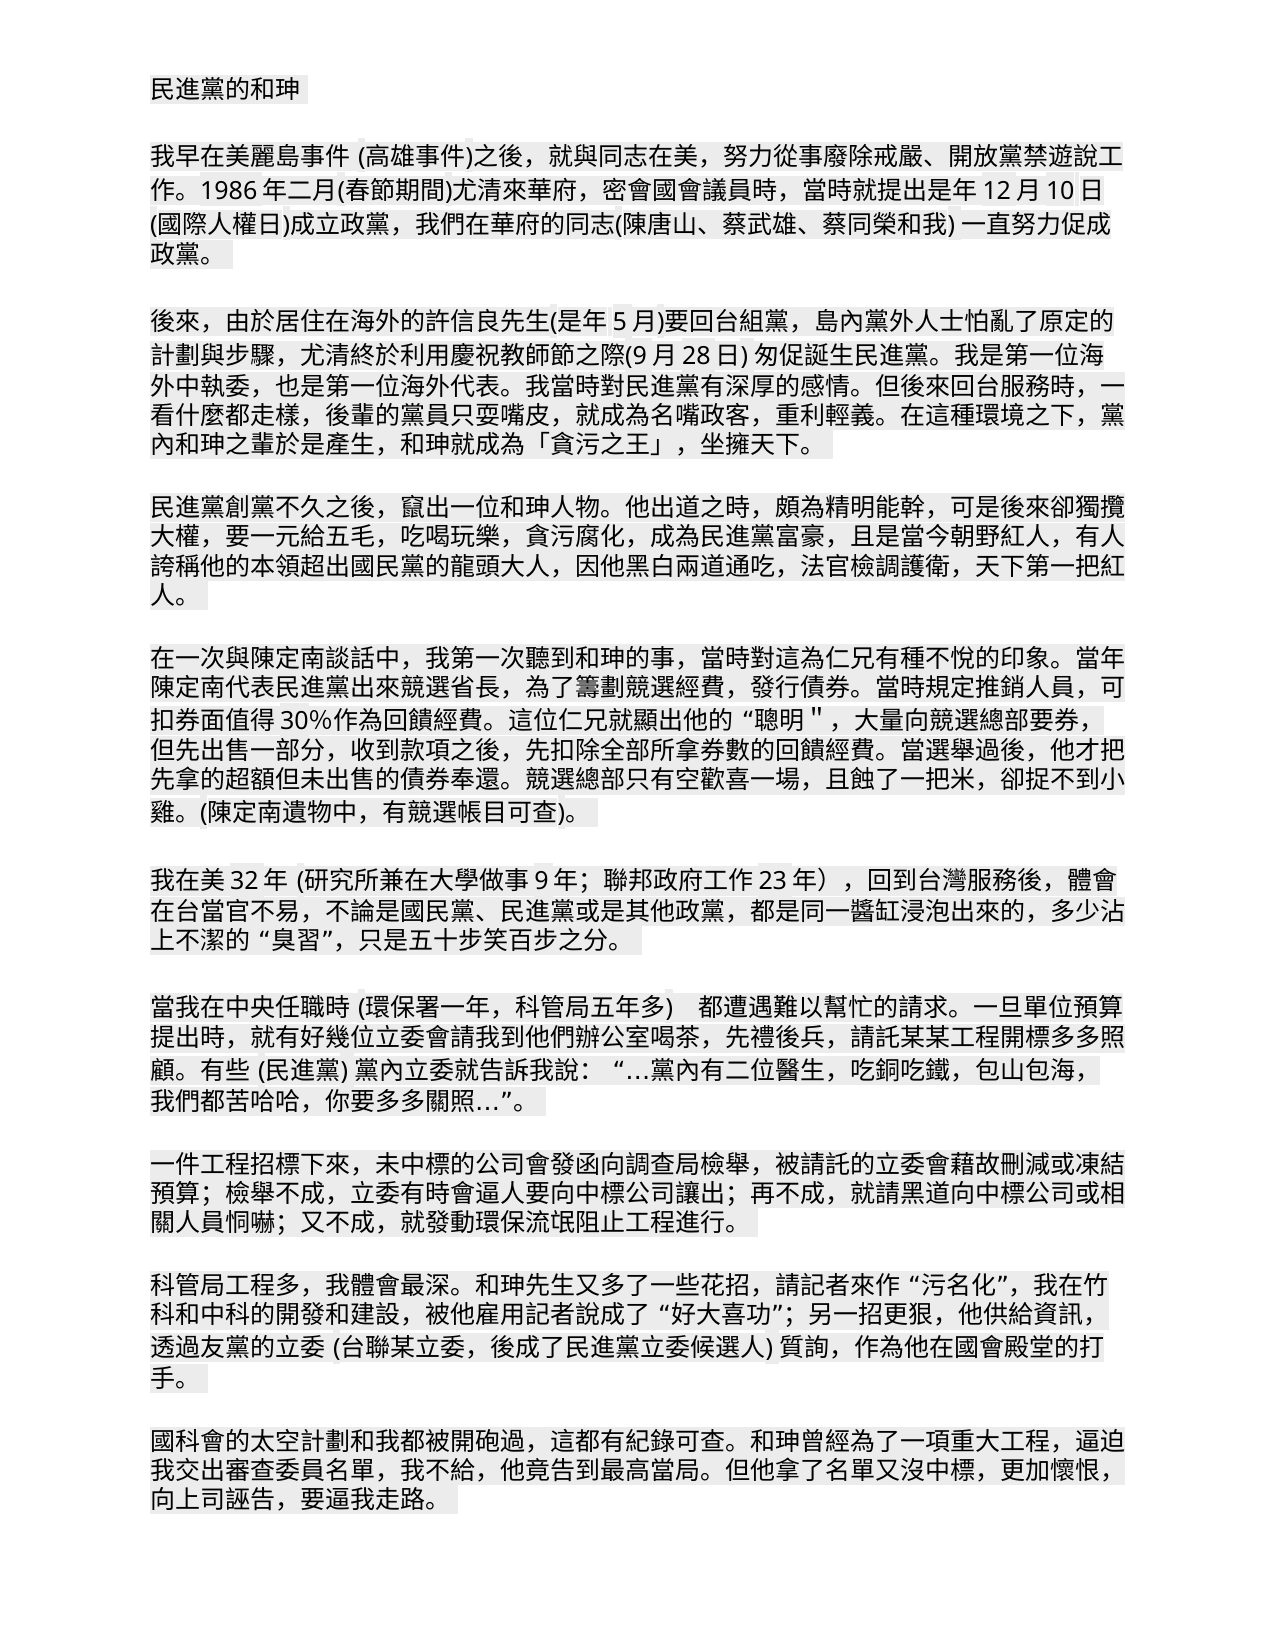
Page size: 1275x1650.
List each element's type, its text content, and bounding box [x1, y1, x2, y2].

text 卡韓政變 (137)：嘴巴黨在乎清廉嗎？ 陳真 2019. 08. 06. 據說今天又有一個嘴巴黨成立，黨主席叫柯文哲。此人一會兒藍一會兒綠，這不叫超越藍綠，而是見藍說藍話，見綠說鳥話。 比方說，上午說阿扁裝病，應該再抓進去關，豈能有罪不關，法治尊嚴何在？而且痛批，就算要特赦阿扁，所有贓款也得先吐出來才行啊。可是，到了下午，場景不同，綠魂上身，它媽的竟然 "哽咽" 了，哭著說："馬英九把阿扁關起來，就是在侮辱咱台灣人！" 還有比方說，明明不是亞斯柏格症 (他自己親口說的)，卻對外瞎掰說自己就是，搔首弄姿，裝模作態。至於什麼「二二八受難者家屬」，更是一天一版本，總共有七、八種不同版本；每年每到二二八那天就哭給你看。可是，依照他的定義，全台灣至少有兩千萬個「二二八受難者家屬」。 總之，你要是對他講的話當真，恐怕會精神錯亂。不但前言不罩後語，而且滿口謊言，行事作風不擇手段，罄竹難書；栽贓抹黑連勝文的那一大堆卑鄙齷齪事，我就不說了。 前幾天，他還正氣沖天地罵蔡英文「身邊每一個人都貪污」，以此闡明為何兩年前一家大小信誓旦旦一定支持蔡英文連任，如今卻不再支持的原因，講得好像他多麼重視清廉似的。這是事實嗎？當然不是。柯文哲又不是小 BABY，都已經參與政治五、六年了，有可能這麼無知嗎？有可能兩年前都還以為民進黨很清廉，直到最近幾天才雄雄發現民進黨是個貪污黨？因此「只好」跳出來組個黨，以端正政風？ 舉個例，就談和蔡英文關係最密切的柯建銘好了。簡單這麼說，民進黨人分兩種，一種偽君子，一種真小人。柯建銘屬於後者，名聲差，清廉指數非常低，幾乎是眾人皆知的事實。 但是老實說，我對真小人並沒有太大的惡感。我對那些表面清新、滿口漂亮話、但實際上狗皮倒灶、吃飽喝足的偽君子人渣最為感冒。當然，真小人依舊還是小人。我之所以拿柯建銘為例，乃是要說明嘴巴黨柯主席對於清廉的真實態度。 關於柯建銘的清廉指數，大家請仔細看我文末引用的五篇文章就能知其一二。柯建銘其實沒有太大的政治性，而是一個靠政治撈錢、為利益集團奔走、黑白兩道通吃的「商人」。 柯文哲經常說，他最看不起那種「一邊罵中國一邊卻又努力撈人民幣」的人，那麼，柯建銘理當就是柯文哲最看不起的人，因為柯建銘的兒子就是在萬惡的中資機構工作，一家中國著名的金融銀行。依照人渣黨的標準，這就是通敵，應該以「中共同路人」的通敵罪名繩之以法才對。但是，柯文哲非但沒有「最看不起」柯建銘，反而非常推崇，說他是個「理想家」，是「現代唐吉訶德」。 大家看到這裏應該先停下來，先跳到最後面把我所附的幾章文章看完，然後你才能明白這位黨主席有多麼虛偽與荒唐。特別是親綠的「美麗島電子報」那兩篇文章，務必詳讀。 柯建銘辦公室對此於 2016年1月 24日發布聲明表示：這兩篇報導「均非事實，通篇均為捏造，警告即刻將該二篇文章下架，否則將提出告訴，若有人加以引用，將一併提告。」 對於具體個案方面，例如違法圍標及黑道公然跑進監獄恫嚇證人等等，我不知是否屬實，但是，柯建銘之貪瀆、受賄與關說之基本行徑，卻是事實。 但我還是得再次聲明，我並不認為柯建銘是民進黨裏頭的貪瀆代表；我的意思是說，他絕不是屬於貪最多、最無恥的那一類人，只能算是民進黨貪污學園的中段班甚至初級班，但他卻如此惡名昭彰，這可能跟他的「營業項目」太多太頻繁太明目張膽有關，甚至還涉及黑道恫嚇企圖司法作證者，因此而有清朝貪污大王、「現代和珅」之稱。 2011年，這樣一個聲名狼藉的人，在民進黨不分區立委提名中，卻被蔡英文提拔為不分區立委排名第一，對之大加吹捧，說她提出了「最好的名單」；不但外界嘩然，黨內不同派系也很不滿。民進黨前立委王幸男 (曾製造郵包炸彈炸斷前副總統謝東閔一隻手)，指控柯建銘涉嫌受賄、關說等案件。 王幸男還故意挑了兩個扁擔 (意謂著柯建銘之罪行罄竹難書)，裡面裝了40份黑資料，向民進黨具名檢舉。王幸男在檢舉資料上簽名，聲明願意自負刑責。王幸男說，「柯建銘還有很多沒有曝光的事，我都不敢講，因為我很愛民進黨，不想傷害黨，若講出來會動搖黨本。如果黨願意展開調查的話，我會全部講出來。」 王幸男同時還在報上刊登半版大幅廣告，標題是「清黨救台灣，民主大進步」。王幸男表示，「民進黨長期被派系把持，將黨當成搖錢樹」，「柯建銘的違法負面報導那麼多，罪狀多到說不清，也說不完；讓他擔任黨團總召和不分區立委都很不適合，如果不把 (柯建銘) 這個爛瘡戳破，讓膿血流出來，民進黨將會因為敗血病而死掉。」 但是，蔡英文對於此事卻只說了一句「我知道了」，之後就再也沒有下文。蔡英文甚至還指定柯建銘擔任民進黨代理黨主席，賦予他更大的權力；一丘之貉，沆瀣一氣。 後來，各方慶幸「現代和珅」柯建銘並沒有如願當上立法院院長，但卻有個人跳出來為他抱屈，那就是柯文哲。柯文哲說：「我相信柯建銘當立法院長，絕不會讓新竹人漏氣」。 後來，2016年，柯建銘參選立委，柯文哲及其父母一家人一起都來幫柯建銘站台助選。柯文哲說，他跟柯建銘早已熟識，讚揚柯建銘「是新竹市最值得支持的候選人」；還說根據他「十多年來近距離的觀察發現：柯建銘是一個很有理想性的人」，特別推崇他很會「喬事情」。 柯文哲並感嘆，大家把「喬」給污名化了。柯文哲說，「柯建銘喬的都是國家利益與政黨的理想，從不為個人利益」，讚美他是「現代唐吉訶德」，而且為理想、為國家利益而把自己弄得「傷痕累累」，「我經常說他是傷痕累累的唐吉訶德」，「如果柯建銘可以當上立法院院長，將是新竹人的光榮」。 最後，柯文哲「語重心長」地呼籲大家要「好好思考如何選出一個可以讓台灣社會變得更好、政治發展更有利的候選人」。柯文哲並批評那些批評柯建銘的人「講別人壞話，不會讓自己變好」。 我所引用柯文哲的這一堆話，至今都還留在柯建銘的臉書上。柯文哲及其父母等一家人，還幫柯建銘掃街。柯文哲母親說，他們柯家不但是柯建銘的「鐵桿支持者」，而且是「鋼做的」，永不生銹。 投票前夕的造勢晚會上，柯文哲牽著他爸爸和他媽媽的手，大力為柯建銘歡呼、獻唱。據報載，「掀起當晚的最高潮」。柯建銘於是又高票當選。 我對這個嘴巴黨沒什麼好說的。主其事者，也就是其黨主席，就像全身都是嘴巴似的，一下說這樣，一下說那樣，搔首弄姿，蠢話鳥話說不停，這大概就是這個黨的一切了。 後記： 我寫這篇文字感覺挺窩囊，因為生平最怕一個東西就是 "trivial" (瑣碎不重要的)，為什麼怕呢？因為它跟我們的生命不對等，上駟對下駟，沉重的如此沉重，輕薄者竟如此輕薄。 曾經看過這樣一個句子，忘了誰說的，或多或少說中我的感覺：“Giving an insignificant thing your attention is a form of self-disrespect.” (把注意力放在那些根本不重要的人事物上頭，基本上就是一種自我做賤。) 我們在一個小茶壺裏起風暴，為裏頭種種猥猥瑣瑣瑣瑣碎碎的無聊人低級事浪費心思，外頭卻是浩瀚時空，茫茫大海。 但我知道，島內島外皆然，說到底，世上觸目所及，盡皆瑣碎，哪有什麼 significant？唯一讓 triviality 取得重要性的方法，也許就是專注與虔誠，好讓雞毛蒜皮事彷彿能長出翅膀，飛向那難以言說的大海。 ==================== https://n.yam.com/Article/20160125525866 柯建銘、陳水扁涉嫌買票、圍標、恐嚇受刑人 美麗島電子報 吳子嘉 (美麗島電子報董事長) 調查報導 2016.01.25. 民進黨在贏得總統、多數立委席次的完全執政後，接下來的重頭戲，就是2月起即將展開的國會龍頭之爭；目前，民進黨總計有三方人馬表態爭取，分別是陳明文、蘇嘉全及柯建銘。從不同角度來看，這三人或許是各有千秋，但如果蔡英文政府真想避免重蹈當年扁執政的貪腐覆轍，讓選民願意真正相信民進黨的清廉口號，那麼，在立法院長改選之前，確實有必要慎重檢視柯建銘這個人。 2012年2月21日，當蔡英文首次競選總統失利後，王幸男在自由時報刊登一篇「清黨救台灣，民主大進步」的公開信，逐一點出他認為蔡英文不應信賴柯建銘的各種理由。 當時，由於適逢民進黨敗選不久，黨內討論焦點大多集中在「黨主席誰來接棒」，有關王幸男所指控的內容，根本不被輿論所注意。但是，在這封公開信中，卻以擦邊球的方式，點出兩段民進黨的暗黑歷史，即便到今日已隔了數年之久，若真相一旦被揭開，整個黨恐怕都將為之羞愧。 這裡所指的，除了包括當年陳水扁曾同意柯建銘拿三千萬幫助姚嘉文競選考試院院長；還有陳水扁、馬永成與柯建銘，曾在總統府內逼迫中科管理局局長李界木違法圍標。 首先，王幸男在信中提到，稱2002年「民進黨高層」同意出資三千萬元，協助姚嘉文競選考試院長，並先由柯建銘調度現金。但是，事後柯建銘卻未將款項交還給出資人，經出資人的乾媽許榮淑出面協調無效，只好透過南部蔡姓立委向柯建銘強力催討。 當時，王幸男基於保護陳水扁的理由，也擔心損傷民進黨形象，所以在信中話帶保留，語焉不詳。但日前，王幸男在接受本報採訪時提到，因目睹柯建銘正準備參選立法院長，且勝出機會甚濃，將來危害黨國將更為劇烈，不得不全盤托出。 王幸男說，有關「民進黨高層同意出資三千萬幫姚嘉文選考試院長」這件事，真正的實情是，這位民進黨高層其實就是陳水扁，他同意由柯建銘支付三千萬給答應倒戈的友黨立委，事後再由陳水扁歸墊。只是到了最後，三千萬卻未歸還給金主，才會又鬧出許榮淑出面協調、南部立委強力催討等情況。 簡言之，柯建銘借貸三千萬的目的，其實就是為了幫助姚嘉文通過考試院長同意權，而在事先進行買票。 而真正嚴重的問題是王幸男在信中的第二個爆料。他在公開信中指出，當年的中科污水放流工程，柯建銘涉嫌藉立法院黨團總召身份，以籌措總統競選經費為名，要求主事者交付工程審議委員名單及指定得標廠商。 這段話，同樣是含糊不清，但這幾天，在王幸男的安排下，當時擔任招標單位首長的李界木接受本報專訪，清楚還原當時這場荒謬的真相。當時，柯建銘涉嫌介入的工程弊案名稱是「中部科學園區、台中基地污水放流管線工程第四標」。 李界木說，柯建銘於工程標案尚未公告（民國94年8月31日）前就已經介入，而該程標的決標方式是採最有利標，程序則是由當時擔任中科管理局局長的他，負責勾選15名審議委員，包括局內4位、局外11位。接著，經徵詢委員意願後，就會組成11位成員的「審議委員會」，再讓該委員會決定投標廠商的得標順位，最後由第一名得標。 換言之，如果可以事先取得審議委員名單，再設法收買，這起十四億的工程就有很高的機會成為囊中物。 李界木回憶，他大約是在工程開標（民國94年9月29日）前三週（9月上旬）完成15位審議委員的名單勾選，交由工程招標承辦單位徵選出最後11位審議委員。沒多久，柯建銘就電召他到辦公室討論此工程案，當面告知為了籌措陳水扁2004年的總統競選經費，希望安排獻金的金主得標，所以，要求李界木提供11位審議委員的名單，以便運作金主順利得標。 當聽聞柯建銘提出這項要求後，李界木當場回應說，自己擔任中科管理局局長以來，從未向承辦單位索取過審議委員名單，所以就面有難色的婉拒了這項無理要求。 只是，過沒幾天，大約是9月下旬時，就接到總統府通知，要求李界木前往總統府，和柯建銘、馬永成等3人，一起討論這起工程招標案。 到場後，柯建銘再度提出索取名單的要求，李界木仍然堅持立場，表示無法同意，場面僵持不下。沒想到，當下馬永成起身，走向陳水扁辦公室，過沒多久，陳水扁就透過馬永成裁示「把名單交給柯建銘」。 總統命令既已下達，隔天，柯建銘就順利取得名單了。事後，工程案於民國94年9月29日開標，民國94年11月4日決標，審查期約一個多月，總共有七家公司投標，名次依序為「宏昇營造股份有限公司」、「日商大豐營造股份有限公司台灣分公司」、「泛亞工程建設股份有限公司」、「林記營造股份有限公司」、「介興營造廠股份有限公司」、「高堃營造有限公司」，以及「國登營造股份有限公司」。 李界木說，此案前前後後，總計有六組立委前來關說，分別是四組國民黨籍、二組民進黨籍。柯建銘是其中之一。 最後，該工程案經過委員會審查，依序排定決標順序，第一名廠商是「宏昇營造股份有限公司」，以新台幣1,412,496,000元得標；而柯建銘幫助的投標商「高堃營造有限公司」，排名第六，毫無機會。 結果確定後，李界木卻又接到柯建銘的召喚。這一次，柯建銘提出的要求，是要求李界木設法說服第一名的得標廠商自行放棄得標，再由李界木出面指定第六名的廠商「高堃營造有限公司」遞補。對此，李界木只好先敷衍回稱，必須先研究後才能回覆。 李界木回頭將這項要求拿去詢問工程承辦單位時，結論當然是絕對不可行，但是當李界木以電話回覆柯建銘這項結論時，柯建銘卻又再度召喚面議。而這一次，提出的要求居然是：「請第一名放棄，由第二名得標，並提供5%利益給第一名」。 李界木離開後，只好行文到公共工程委員會詢問可行性。得到答覆是，如果第一名放棄，依法規規定是不得依照順位遞補，而是一定要重新招標。在有了這個答案後，才讓柯建銘停止運作，不再「召喚李界木」。 但最令人訝異的還在後頭。 事後，李界木因諸多因素，不得不離開中科管理局局長職務，並申請退休。接著，他也因為深陷龍潭購地弊案，於2010年11月11日判刑3年6個月定讞，2010年12月29日入獄服刑，2012年12月26日假釋出獄。 就在坐牢期間，王幸男於2011年7月11日前往民進黨中央黨部，檢舉柯建銘涉及前項弊案，並提到李界木願意出面指證柯建銘涉及的工程弊案。 不料，消息傳出後，當時人正在宜蘭監獄坐牢的李界木，卻在2011年8月12日當天，突然有兩位貌似黑道的陌生男子，在沒有任何知會的情況下，以「特別面會」的方式前往宜蘭監獄探望他。談話內容，就是警告李界木不得出面幫助王幸男作證。 依據法令規定，只有立委或縣長以上官位者，才有資格能辦理「特別面會」，而且一定要立委本人，才能享受這特殊待遇。至於這兩位神秘的陌生不速之客是誰？一位姓吳，另外一位則叫做廖東和。到底是何方神聖如此神通廣大？ 雖然廖東和和吳姓男子，當時並未聲稱是代表柯建銘，但口頭是明確警告李界木不得協助王幸男指證柯建銘。也就是說，二位男子企圖協助柯建銘恐嚇證人是不爭的事實。 王幸男說，原本這段不堪入目的官場現形記，本應隨著扁案的一一落幕被埋進歷史，畢竟，柯建銘無論是之於民進黨，或是之於立法院，都還是有其一定程度的貢獻。但是，如今，當柯建銘表態願意替國家承擔、替蔡政府承擔，宣布要角逐國會龍頭後，才決定出面將整件事攤在陽光下。 對此，本報有兩個呼籲： 第一，有人敢進入國家矯正機關，恐嚇在監服刑的證人倒是少見的事例。我們的檢調司法單位是否應該依據本報導深入調查，還給國人一個免於恐懼的自由？ 第二，王幸男說，這幾天柯建銘特別請南部的「前立委同事」，懇求他留給柯建銘一條生路。但王幸男回答說：「請柯建銘留給台灣一條生路！」相較於柯建銘的惡劣行徑，這真是最卑微的懇求！ ====================== http://my-formosa.com/DOC_94875.htm 美麗島電子報編按： 美麗島電子報董事長吳子嘉，採訪李界木先生時，獲得授權，刊登其新作「和珅亂政」，並表示文中所稱「和珅」就是民進黨立法委員柯建銘。全文如下： 2016-01-24 和珅亂政 作者：李界木 / 前竹科管理局長 和珅是中國歷史上的權臣之一，滿州正紅旗人，清朝乾隆年間政治家、商人、詩人，清朝歷史上的豪商，歷史上資產最多的官員。因為貪污過鉅，被中國人視為巨貪。 和珅初為官時，精明強幹，為政清廉。但隨著權力的成長，他的私慾也日益膨脹，利用職務之便，結黨營私，聚斂錢財，並用賄賂、迫害、恐嚇、暴力、綁架等方式攏絡地方勢力、打擊政敵。 此外，和珅還親自經營工商業，開設當鋪七十五間，設大小銀號三百多間，且與英國東印度公司、廣東十三行有商業往來。成為後人所稱權傾天下、富可敵國的「貪官之王」、「貪污之王」。 清朝之中，清議力量曾多次彈劾和珅，但由於乾隆皇帝的袒護，和珅每次均能化險為夷。和珅將大部分朝中反對勢力打倒，獨攬大權。一些正直的大臣敢怒不敢言，紫禁城成為了貪污集團的政治表演舞台。 和珅死後有如下評語：「此人奸險古來稀，吾欲除之而後快。惟其善測上意，寵冠諸臣，難以除之。」；「清乾隆時，和珅當國，權傾一世」，「結黨營私，道路側目，朝士莫敢攖其鋒者。」；「此欺上瞞下之輩，吾早晚必為國除之！」。 民進黨的和珅 我早在美麗島事件 (高雄事件)之後，就與同志在美，努力從事廢除戒嚴、開放黨禁遊說工作。1986年二月(春節期間)尤清來華府，密會國會議員時，當時就提出是年12月10日(國際人權日)成立政黨，我們在華府的同志(陳唐山、蔡武雄、蔡同榮和我) 一直努力促成政黨。 後來，由於居住在海外的許信良先生(是年5月)要回台組黨，島內黨外人士怕亂了原定的計劃與步驟，尤清終於利用慶祝教師節之際(9月28日) 匆促誕生民進黨。我是第一位海外中執委，也是第一位海外代表。我當時對民進黨有深厚的感情。但後來回台服務時，一看什麼都走樣，後輩的黨員只耍嘴皮，就成為名嘴政客，重利輕義。在這種環境之下，黨內和珅之輩於是產生，和珅就成為「貪污之王」，坐擁天下。 民進黨創黨不久之後，竄出一位和珅人物。他出道之時，頗為精明能幹，可是後來卻獨攬大權，要一元給五毛，吃喝玩樂，貪污腐化，成為民進黨富豪，且是當今朝野紅人，有人誇稱他的本領超出國民黨的龍頭大人，因他黑白兩道通吃，法官檢調護衛，天下第一把紅人。 在一次與陳定南談話中，我第一次聽到和珅的事，當時對這為仁兄有種不悅的印象。當年陳定南代表民進黨出來競選省長，為了籌劃競選經費，發行債券。當時規定推銷人員，可扣券面值得30％作為回饋經費。這位仁兄就顯出他的 “聰明＂，大量向競選總部要券，但先出售一部分，收到款項之後，先扣除全部所拿券數的回饋經費。當選舉過後，他才把先拿的超額但未出售的債券奉還。競選總部只有空歡喜一場，且蝕了一把米，卻捉不到小雞。(陳定南遺物中，有競選帳目可查)。 我在美32年 (研究所兼在大學做事9年；聯邦政府工作23年），回到台灣服務後，體會在台當官不易，不論是國民黨、民進黨或是其他政黨，都是同一醬缸浸泡出來的，多少沾上不潔的 “臭習”，只是五十步笑百步之分。 當我在中央任職時 (環保署一年，科管局五年多) 都遭遇難以幫忙的請求。一旦單位預算提出時，就有好幾位立委會請我到他們辦公室喝茶，先禮後兵，請託某某工程開標多多照顧。有些 (民進黨) 黨內立委就告訴我說： “…黨內有二位醫生，吃銅吃鐵，包山包海，我們都苦哈哈，你要多多關照…”。 一件工程招標下來，未中標的公司會發函向調查局檢舉，被請託的立委會藉故刪減或凍結預算；檢舉不成，立委有時會逼人要向中標公司讓出；再不成，就請黑道向中標公司或相關人員恫嚇；又不成，就發動環保流氓阻止工程進行。 科管局工程多，我體會最深。和珅先生又多了一些花招，請記者來作 “污名化”，我在竹科和中科的開發和建設，被他雇用記者說成了 “好大喜功”；另一招更狠，他供給資訊，透過友黨的立委 (台聯某立委，後成了民進黨立委候選人) 質詢，作為他在國會殿堂的打手。 國科會的太空計劃和我都被開砲過，這都有紀錄可查。和珅曾經為了一項重大工程，逼迫我交出審查委員名單，我不給，他竟告到最高當局。但他拿了名單又沒中標，更加懷恨，向上司誣告，要逼我走路。 黨內同志 (王幸男和蔡同榮) 怕家醜外揚，先透過管道提出檢舉，但和珅先生魔高一丈，他先偷錄對方電話通話，再加以製造，在中、執委開會時，每人桌上擺出預先製造的錄音帶，說是 “台獨派” 預謀陷害。他所養的立委，非但馬首是瞻，當然還為他打抱不平，所以要台獨黨綱束之高閣了。 和珅先生高居要津，連總統、主席得聽他話，他可以聯合敵黨凍結預算，癱瘓政府，而且民進黨得靠他 “募款” 養大，雖然是要一塊給五毛，但對沒有黨產的民進黨而言，他還是個財神爺、大恩人，所以他的 “讒言” 就變成主政者的 “忠言”。 和珅先生聽到有人要檢舉他違法亂紀的事，怕我出來作證，他竟派人到監獄要我封口。 另一位醫生，是某派的龍首，他們的友人，在台中建造一個工業區，區裡的污水理應自己處理及排放。但他們為了省錢竟派人要我 (時任中科開發負責人) 代為處理及排放，即他們工業區的污水流到中科污水廠處理，然後借由中科排水管排放到大海。中科污水廠的處理容量設計，無法滿足他們的請求被拒。然後改由他們自己處理，但要借中科地下排放管排放至大海。 我以 “責任不清” 之由回拒。過去竹科污水排放路線與民間工廠同路，常揹黑鍋，被指毒死魚群、造成銅綠牡蠣的禍首。直到我上任後，埋地下排放專管，才解決被指責的困擾。過去的經驗使我警惕，不能為友情傷害大眾利益。但擋人財路，竟被謠言說得一文不值，現在某派系的成員，對我非常不友善。 我們的頭號敵人是國民黨，在國民黨未垮台前，和珅亂政之事，我暫時忍耐下來，不作打擊民進黨之事。畢竟民進黨是先人、同志共同努力促成、精心經營壯大，得來不易，不要因一粒鼠屎害了一鍋粥。但和珅變本加厲，竟能左右黨內候選人提名。 現在選舉過後，在邁向2016取回政權之計，應該清理一下，讓和珅下台。如果民進黨仍執迷不悟的話，將被崛起的第三勢力掩埋掉。 我怕年老失憶，已將和珅違法亂紀、傷天害理之事的資料，都存放在國外，等我回憶錄出爐時，會把人、地、時、事和盤托出。現在只點到為止，釋出警告。 正義不能被扭曲，此欺上瞞下之輩，吾早晚必為國除之！ 蔡主席，選後欲知詳情，可電0912-210-827 李界木 p.s. 這位柯先生若再握權，主席會敗在他手裡。 ===================== 柯建銘的膿瘡‧蔡同榮的神話 【聯合報╱社論】 2011.07.16. 民進黨的不分區立委提名之爭，引爆了黨內幽深的積怨。獨派的王幸男挑著兩籮筐資料向中央舉發柯建銘種種罪狀，柯建銘則反咬獨派大老蔡同榮將「民視」當成私器，鬥爭黨內異己。若加上沸沸揚揚的其他未爆彈，民進黨這紙不分區名單儼然已是公信蕩然。 這次民進黨的醜聞連環爆，其實不能以「內鬥」事件等閒視之。因為，雙方的指控均事關政治操守與社會倫理，更連帶影響台灣政治品質和民眾認知，至此已無所遁逃於輿論的檢驗和公評。若柯建銘的關說、豪賭、介入公共工程、玩弄司法，是必須割除的膿瘡；那麼，蔡同榮公器私用，挾電視媒體來惡鬥、醜化他人，撕裂社會，又如何可以縱容？ 柯建銘說，當年四萬人集資成立民視，是要打破媒體壟斷；如今卻被蔡同榮當成個人御用工具，用來打擊黨和同志，黨團因此長期「在民視陰影下問政」，極其可悲。柯建銘並指控，蔡同榮所做的是「台灣政治史上最醜陋、最血淋淋的政治鬥爭」，甚至比國民黨「還要惡質千百倍」。蔡同榮和民視對此未作回應，民視的叩應節目則悄悄迴避了這個話題。 柯建銘因不滿獨派陣營對他的攻擊，因此道破了蔡同榮挾民視打擊同志、要脅黨中央的事實。但蔡同榮濫將公器當成私人政治武器，受害者豈止柯建銘？事實上，由於蔡同榮等人的操作，台灣政治對立的激化、社會族群的撕裂，乃至民視本身以及其觀眾受害之深，均遠遠超過柯建銘。這是柯建銘沒有說出的真相。 民視在節目形態上選擇走「本土」路線，這是它的特色；但在蔡同榮等少數負責人主導下，它在政治上變成綠營的政爭武器與撕裂社會的凶器，這才是問題所在。 在多數時候，柯建銘是公器私用的「獲益者」，他靜享其利，絲毫不覺有何不妥；直到這尊大砲對準自己，他才悻悻然端出「公器」及「黨政軍退出媒體」的口號譴責。然而，台灣社會的是非界線已被這類私用公器踐踏得面目全非，在這片混沌中，社會公眾要向誰申訴公義？ 令人感慨的是，柯建銘細數「民視」當初建台的初衷，是為了打破媒體壟斷。誰料，革命年代的理想變質成現實的利益，一路傾斜下來，不僅公器變私器，也演成今天它在綠營「尾巴搖狗」的局面。問題是，這麼多年來一直在「飲鴆止渴」的民進黨，面對選舉在即，有勇氣戒掉自己的癮頭嗎？ 王幸男的挑籮檢舉，柯建銘的隔山打虎，讓民進黨的貪婪、徇私和內鬥的幢幢疑影，曝光為對號入座的真人真事。柯建銘的圓熟幹練讓蔡英文倚為左右手，但其真實形象卻是如此不堪；而占有台獨政治金脈的蔡同榮，竟公然利用媒體來經營自己在綠營中「國中之國」的勢力，令人咋舌。 柯建銘與蔡同榮，正好是民進黨內的兩大主要類型；柯被歸類為腐，蔡被歸類為獨。過去，獨因腐而壯大，腐因獨而猖獗；陳水扁即是「腐獨雙棲」的黑白郎君。獨與腐，何者對民進黨的傷害更大？這個問題，只能留待民進黨自己去解答。腐敗固絕不可取，但如果「獨」的理念已經變質成為惡性腫瘤，那麼膿瘡要擠，惡瘤該不該割？ 電視作為公器，豈可以鬥爭為目的？柯建銘說，不能惡鬥同志，難道就可以用「空心菜」那種手法惡鬥對手？或用「愛台灣」那種手法撕裂社會？柯建銘既然知道民視的攻擊比國民黨時代惡質千百倍，那麼，今天台灣民眾感受到的政治氛圍有多麼惡劣，民進黨會無法想像嗎？ 王幸男挖了柯建銘的膿瘡，讓人們看到民進黨政客的淪落；而柯建銘戳破蔡同榮的神話，也讓民眾明白綠營久已吞掉了它「黨政軍退出媒體」的承諾。當柯建銘呼籲蔡同榮和民視應該「還台於民」時，這四個大字，對藍綠兩營其實隱含著另一層意義：「把台灣還給人民」。這些政客霸占的何止是電視台，他們占據台灣政治舞台卻歹戲拖棚的時間也夠久了。 ========================== 《時報周刊》劈董新聞─立法院長柯建銘 2015/09/18 時周精選 董智森 民進黨說：明年大選，他們可獲立院過半席次，或至少蔡英文提倡的進步大聯盟席次會過半。就是說，大家熟悉的「老柯」──柯建銘，要當立法院長了。哇，那就是說，立院結構，將是換藥不換湯。 2年前的「九月政爭」爆發後，馬王重傷、國民黨分裂、黃世銘判刑、陳守煌下台，柯建銘是惟一獲利者，他不但全身而退，更讓國民黨提早變為在野黨。對民進黨來說，有誰像他一樣戰功彪炳，用一身的創傷及膽識去建構綠營執政的堡壘？蔡仁堅影射他是「曹操」，並不貼切，他是呂布，「人中呂布，馬中赤兔」。 老柯無役不與，攻無不勝，連總統都輸他，遑論他人，毛治國在他眼中，是根寒毛；林鴻池，哈，那僅是池中物。他千里單騎、縱橫捭闔，取藍營將帥首級如入無人之境，特偵組指他涉及三棧溪弊案，他找檢察官曾勁元幫他約見台南主任檢察官陳誌銘，希望由陳來約談他就好，不料陳向特偵要求時，被一口拒絕。 柯懷疑被監聽，就找調查局長葉盛茂到立院，要老葉當場打電話給配合檢察官辦案的南機組長湯克遠，他和湯通話，得知案情進度及次日會被搜索的訊息，而檢察官因消息外洩也停止搜索。事後，洩密的葉盛茂被判刑2年6個月，已服刑完畢，而老柯呢？連起訴都沒有，厲害吧！ 4年前，立委王幸男用扁擔挑兩箱資料到黨中央，控訴柯建銘6大罪狀，指柯不配再任不分區立委；但他不動如山，還大罵背後指使王幸男搞他的是民視老闆、立委蔡同榮，「用御用電視挾持黨內高層，打擊同志，比國民黨可惡一百倍。」 立院審查《會計法》修正案，為喝花酒除罪化，黨籍立委趙天麟指他獨斷；桃園縣議會黨團建議開除他，都沒撼動他的行情，還兩度代理黨主席，當然，他得意之作是扳倒檢察總長黃世銘。 特偵組認為柯涉及法官陳榮和收賄案，申請掛線監聽，意外聽到王金平幫他向法務部長曾勇夫關說，引發馬開鍘王的九月政爭，而柯和他的爪牙大力批馬指使特偵組監聽國會，那是栽贓的惡意指控。 特偵組是檢察單位，其檢察官須檢具證據及資料，說服法官同意由他們指揮調查局或警方監聽，核准權在法官，柯和他的爪牙明知核准的是親扁親綠的周占春，卻故意緊咬馬英九、黃世銘「竊聽」，讓法院核准的監聽變成他指控的非法竊聽，而無恥及恨馬的媒體也惡意起鬨，「犯嫌」柯建銘儼然成為受害人，聲望高漲。 周占春的核准是關鍵，這是司法常識，但柯把它玩成政治迫害，手法高明，連王金平在公開場合都說，柯對「司法很內行」。內行到顛倒是非，指鹿為馬，還能有一群網路及媒體的無恥捍衛軍。 施明德說，蔡英文如果當選總統，他「不寒而慄」；而柯建銘如當立法院長，他……唉，「不呷不睏」(陳真按，台語寢食難安之意)。 ===================== 擠膿瘡：王幸男與柯建銘之爭 【聯合報╱社論】 2011.07.05. 蔡英文自認提出了民進黨不分區立委「最好的名單」，黨內卻接連爆出爭議。最尖銳的一役，是王幸男遍數柯建銘無行失德卻排名第二，要求黨中央撤銷其提名；柯建銘則稱王幸男為了權位，泯滅人性齷齪至此。 王幸男的發難，自是代表了黨內獨派勢力的不滿。他列舉柯建銘的種種敗德，包括豪賭、指使首長、干預公共工程、和黑道交往等；強調黨若不把「瘡」劃破，把「膿」擠出來，民進黨將得「敗血症」而亡。 相對地，柯建銘則稱在不分區名單殿後及落榜的蔡同榮和王幸男合計已近一百五十歲，言下之意，兩人豈可再戀棧不去？兩相對照，王幸男把柯建銘當膿瘡，柯建銘也將王幸男當膿瘡；蔡英文面對這些膿瘡，該擠哪一個？ 表面上，王幸男的攻擊矛頭雖是指向柯建銘，但在他的矛尖下現形的，卻是蔡英文。柯建銘的形象爭議存在已久，卻始終在黨內位居要津，無人敢戳破，這是民進黨的兩面性格；而蔡英文標榜形象清新，卻指定柯建銘代理主席職務，又以他為不分區立委名單男性第一名，正是這種雙面性格的流露。這樣的私相授受，擴及至提名不公，遂在內招致同志不滿，在外受到輿論訾議，應屬無可避免。 在不分區提名上，蔡英文棄提獨派的蔡同榮和王幸男，或在顯示「年輕化」及「走向中間」；然而鄭素華、柯建銘等爭議人物的出線，加上派系分贓色彩濃厚，卻讓人看不到她有去腐生新的意志。尤其，她一方面拒提蔡同榮、王幸男以淡化獨派色彩，但另一方面又尊李挺扁，緊抱兩大台獨教主，這種矛盾手法，只是愈發暴露她的捉襟見肘。 蔡英文該擠的，何止是王幸男所指的那顆膿瘡。陳水扁執政八年留給台灣的那一大顆膿瘡，民進黨擠掉了嗎？包括社會撕裂、經濟停滯、意識形態膨脹的那一顆一顆的膿瘡，民進黨又擠掉了嗎？沒有！民進黨一直遮住這些膿瘡，以為只要塗上蔡英文這一劑蓋斑膏，膿瘡就能從國人眼下消失。擠膿太痛，蓋住就好。 如何在高張的理想和現實的腳步之間求取平衡和一致，是一個政黨必須不斷自我調整和追求的目標。從民眾的立場，人們關切的是：這個自詡「民主進步」的政黨，到底還能不能誠實面對自己？王幸男自詡要當民進黨的「清道夫」，其實也只是說出了「國王的新衣」的真相而已。 比較令人驚訝的是，黨中央對此充耳不聞，民進黨內那些口口聲聲「為台灣民主打拚」的人卻也全都噤聲不語；他們難道都贊同王幸男「泯滅人性」的說法嗎？ 要從民進黨這次立委不分區名單讀出什麼新精神，恐怕已不可能。除了派系的分贓外，既有黨規被踐踏，爭議人物位居前茅，具區域戰力的中生代又廁身其間而欲不勞而獲。擠掉王幸男，留下柯建銘；擠掉蔡同榮，緊抱陳水扁。這顆不擠，擠那一顆；大顆不擠，擠小顆。 王幸男和柯建銘之爭，雖只是不分區提名的一場插曲，卻暴露了民進黨最深的隱疾：它不敢面對的自己。作為一個犀利的在野黨，民進黨多麼擅於揭國民黨的瘡疤；它雄辯滔滔、銳不可當，用放大鏡、顯微鏡、哈哈鏡檢視，窮追猛打。然而，對於自己內部的膿瘡，它卻極力掩蓋，全力辯護，諱疾忌醫。 從二○○六年扁家貪瀆案爆發至今，人們何曾聽過民進黨一聲反省；如今，又如何期待它去處理柯建銘之類的問題？即以處理台獨而言，即使擦掉了王幸男及蔡同榮兩塊黑斑，卻留下陳水扁、李登輝及「一邊一國」這幾顆大膿瘡，豈不是只治傷風、不治肺膿瘍？ 這是否是一種政治色盲：一個擠別人膿瘡的高手，卻裝作看不見自己的膿瘡。 [150, 75, 1125, 1549]
